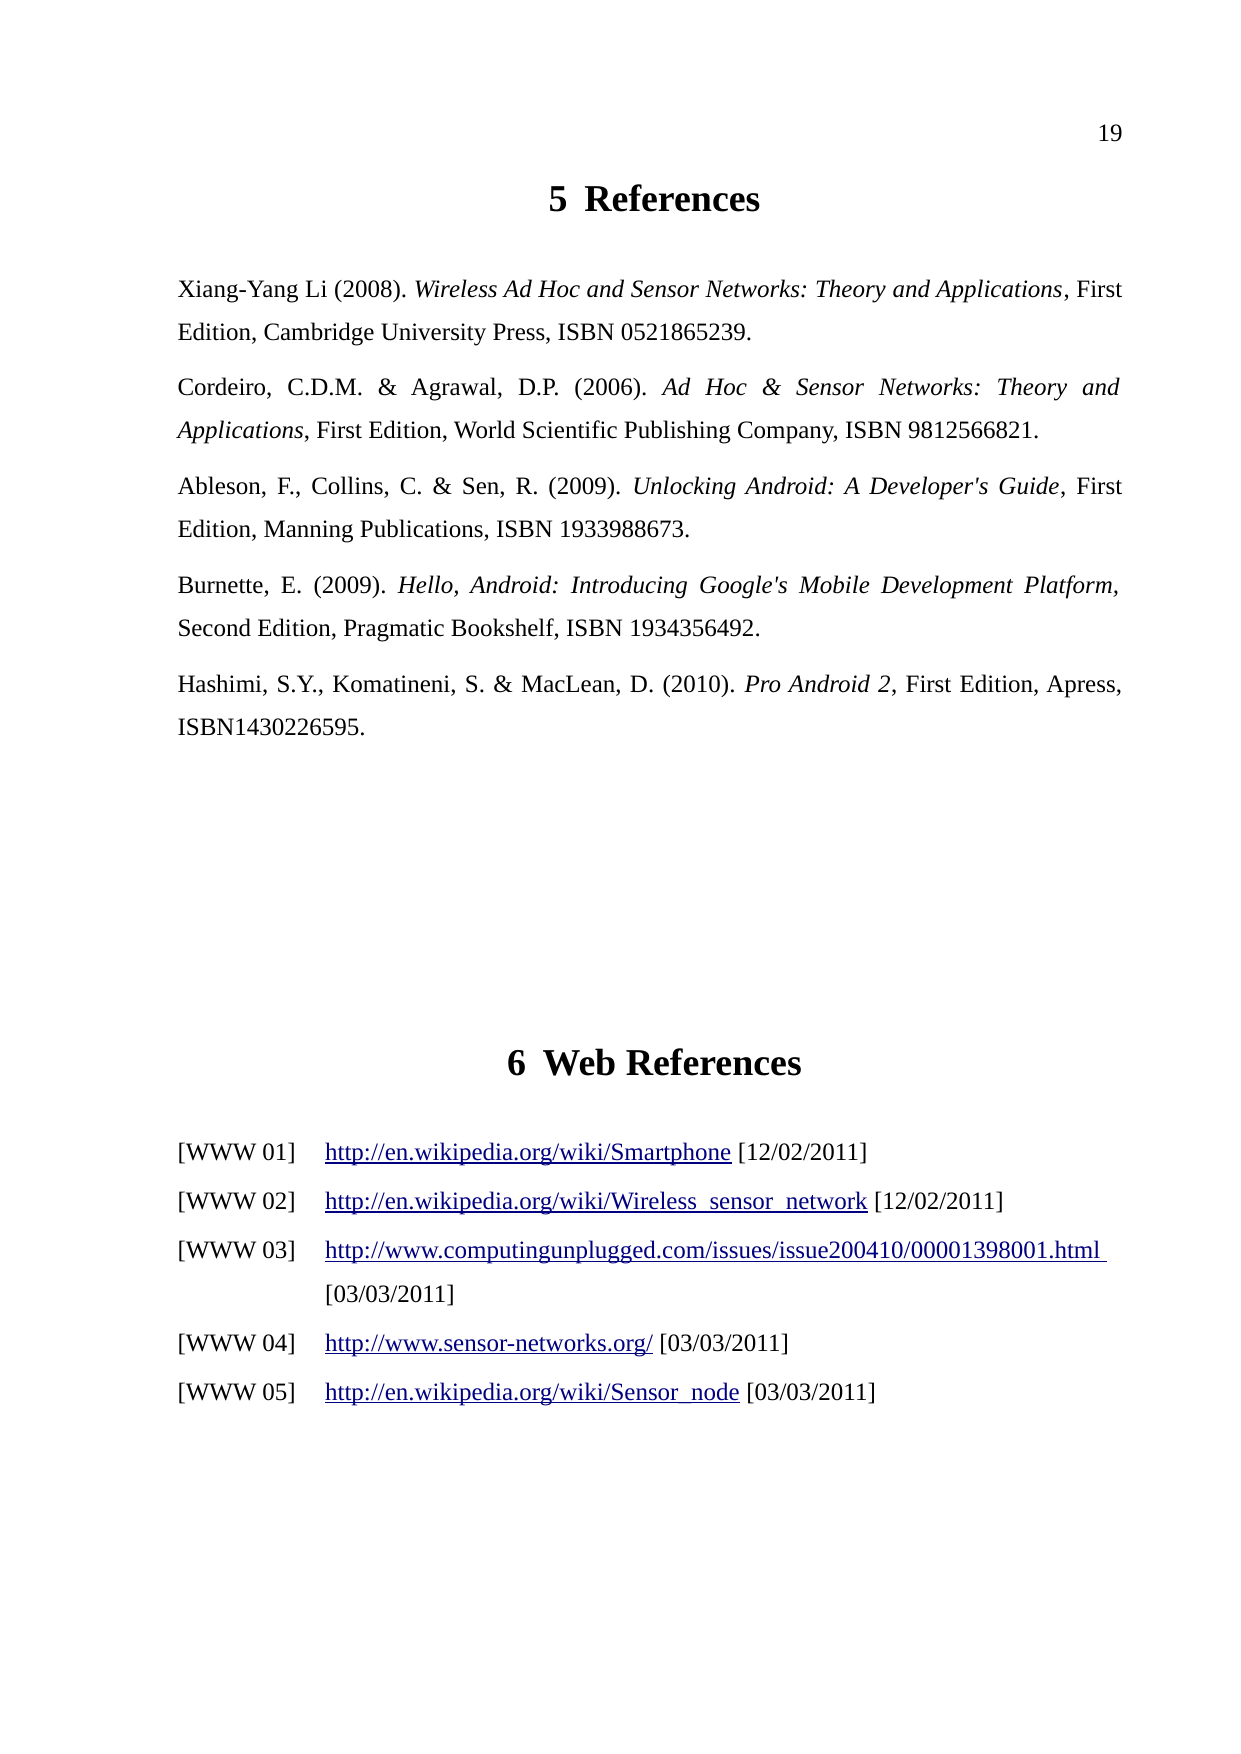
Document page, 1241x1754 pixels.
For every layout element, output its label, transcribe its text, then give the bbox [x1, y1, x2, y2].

text Cordeiro, C.D.M. & Agrawal, D.P. (2006). Ad Hoc & Sensor Networks: Theory and Applications, First Edition, World Scientific Publishing Company, ISBN 9812566821. [177, 372, 1122, 444]
text Burnette, E. (2009). Hello, Android: Introducing Google's Mobile Development Platform, Second Edition, Pragmatic Bookshelf, ISBN 1934356492. [177, 570, 1122, 642]
text [WWW 01] http://en.wikipedia.org/wiki/Smartphone [12/02/2011] [177, 1137, 1122, 1166]
text Xiang-Yang Li (2008). Wireless Ad Hoc and Sensor Networks: Theory and Applications, First Edition, Cambridge University Press, ISBN 0521865239. [177, 274, 1122, 346]
subtitle References [177, 176, 1122, 220]
text Hashimi, S.Y., Komatineni, S. & MacLean, D. (2010). Pro Android 2, First Edition, Apress, ISBN1430226595. [177, 669, 1122, 741]
subtitle Web References [177, 1040, 1122, 1084]
text Ableson, F., Collins, C. & Sen, R. (2009). Unlocking Android: A Developer's Guide, First Edition, Manning Publications, ISBN 1933988673. [177, 471, 1122, 543]
text [WWW 04] http://www.sensor-networks.org/ [03/03/2011] [177, 1328, 1122, 1356]
text [WWW 02] http://en.wikipedia.org/wiki/Wireless_sensor_network [12/02/2011] [177, 1186, 1122, 1215]
text [WWW 03] http://www.computingunplugged.com/issues/issue200410/00001398001.html [03/03/2011] [177, 1236, 1122, 1307]
text [WWW 05] http://en.wikipedia.org/wiki/Sensor_node [03/03/2011] [177, 1377, 1122, 1406]
